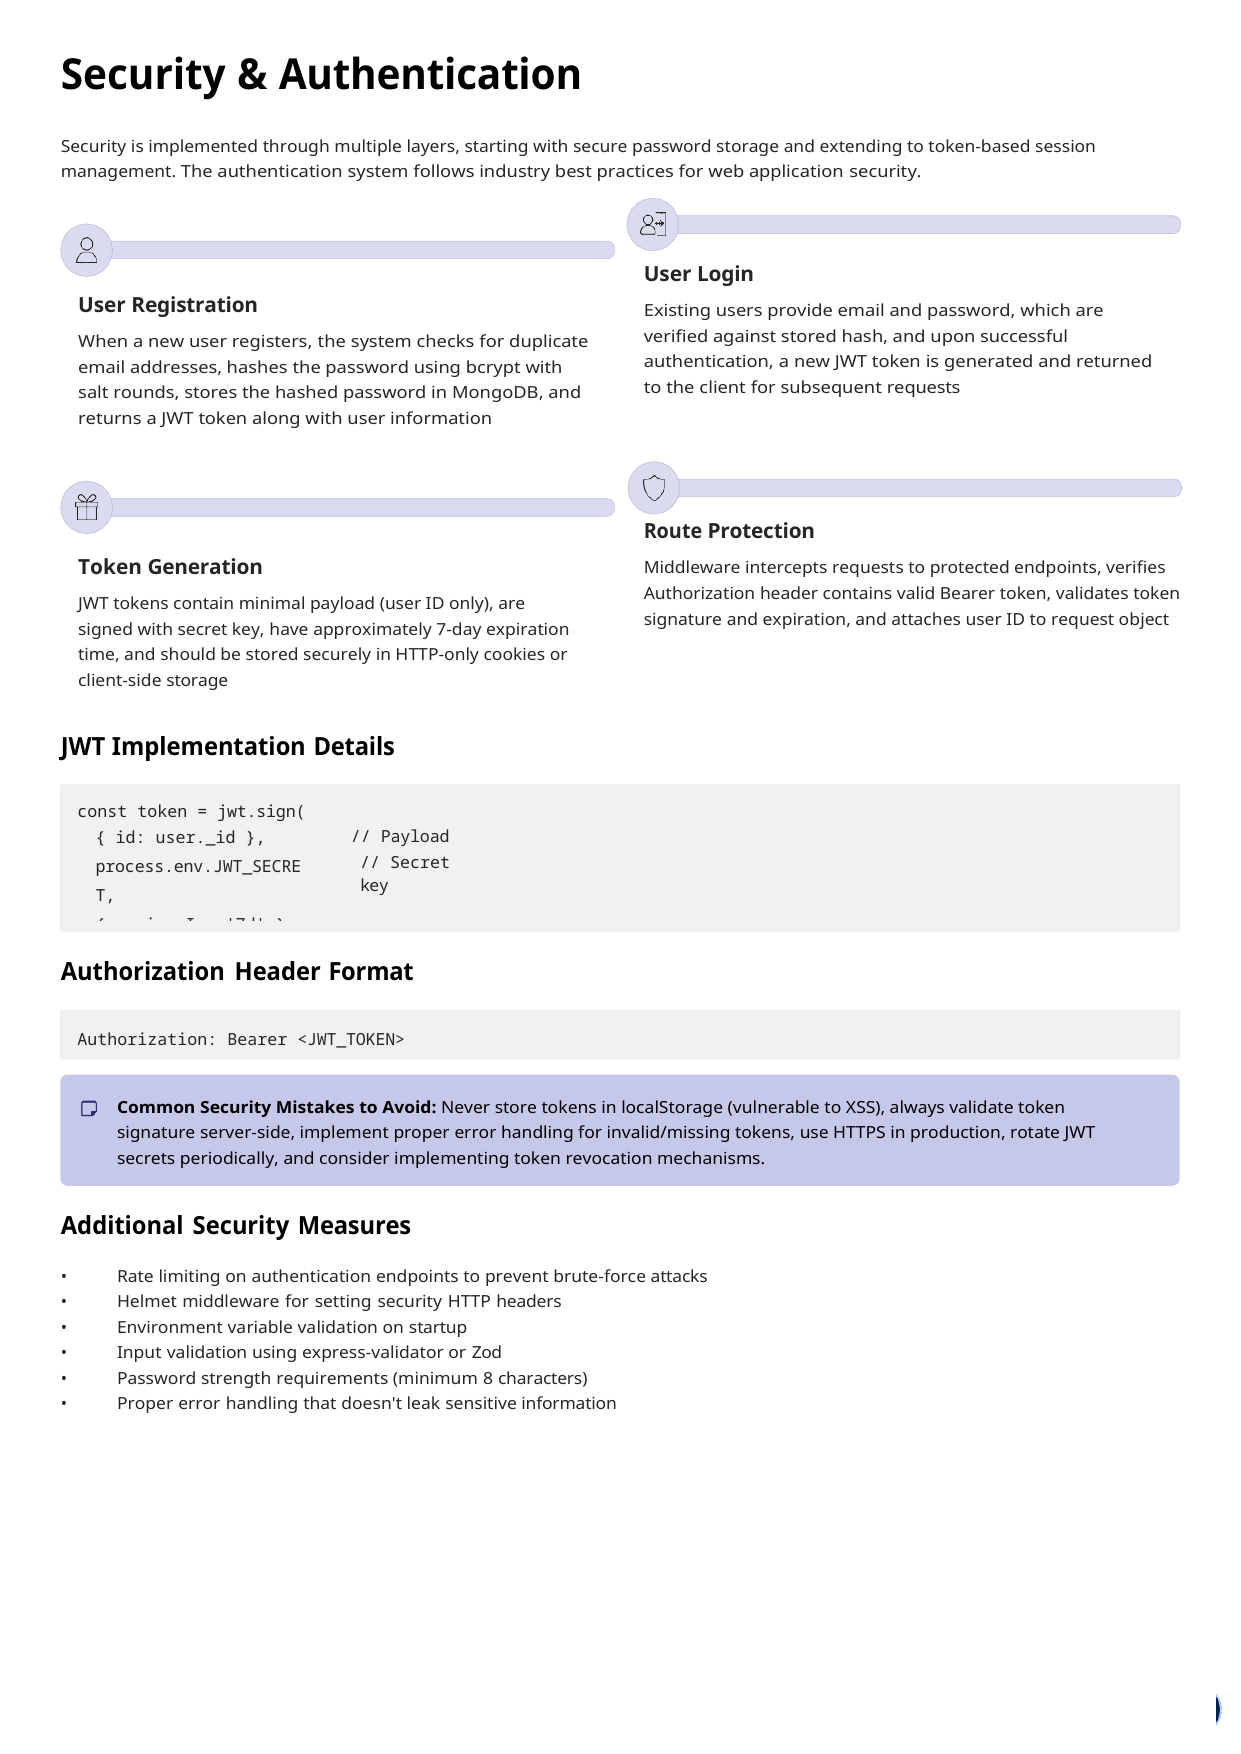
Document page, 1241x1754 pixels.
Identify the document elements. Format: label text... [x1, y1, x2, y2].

subtitle Token Generation [78, 552, 577, 580]
picture [77, 1099, 100, 1117]
list Rate limiting on authentication endpoints to prevent brute-force attacks [61, 1264, 1213, 1287]
list Input validation using express-validator or Zod [61, 1341, 1213, 1363]
picture [640, 212, 666, 236]
text JWT tokens contain minimal payload (user ID only), are signed with secret key, have approximately 7-day expiration time, and should be stored securely in HTTP-only cookies or client-side storage [78, 591, 577, 691]
text Middleware intercepts requests to protected endpoints, verifies Authorization header contains valid Bearer token, validates token signature and expiration, and attaches user ID to request object [643, 556, 1213, 630]
subtitle Route Protection [643, 516, 1213, 545]
text // Secret key [360, 851, 481, 896]
text // Payload [351, 829, 481, 845]
text Authorization Header Format [61, 953, 1213, 988]
picture [76, 237, 97, 263]
text JWT Implementation Details [61, 728, 1213, 762]
text When a new user registers, the system checks for duplicate email addresses, hashes the password using bcrypt with salt rounds, stores the hashed password in MongoDB, and returns a JWT token along with user information [78, 330, 593, 429]
text Security & Authentication [61, 44, 1213, 102]
text { expiresIn: '7d' } [95, 913, 307, 921]
subtitle User Login [643, 259, 1213, 287]
list Password strength requirements (minimum 8 characters) [61, 1366, 1213, 1389]
text Common Security Mistakes to Avoid: Never store tokens in localStorage (vulnerable to XSS), always validate token signature server-side, implement proper error handling for invalid/missing tokens, use HTTPS in production, rotate JWT secrets periodically, and consider implementing token revocation mechanisms. [117, 1095, 1140, 1169]
list Proper error handling that doesn't leak sensitive information [61, 1392, 1213, 1414]
text { id: user._id }, process.env.JWT_SECRET, [95, 826, 307, 907]
list Helmet middleware for setting security HTTP headers [61, 1290, 1213, 1312]
list Environment variable validation on startup [61, 1315, 1213, 1338]
subtitle User Registration [78, 290, 593, 319]
text Existing users provide email and password, which are verified against stored hash, and upon successful authentication, a new JWT token is generated and returned to the client for subsequent requests [643, 299, 1160, 398]
text Security is implemented through multiple layers, starting with secure password storage and extending to token-based session management. The authentication system follows industry best practices for web application security. [61, 134, 1149, 182]
picture [643, 475, 665, 501]
picture [1216, 1683, 1222, 1735]
picture [75, 494, 98, 520]
text Authorization: Bearer <JWT_TOKEN> [77, 1028, 1181, 1051]
text const token = jwt.sign( [77, 804, 307, 820]
text Additional Security Measures [61, 1207, 1213, 1241]
